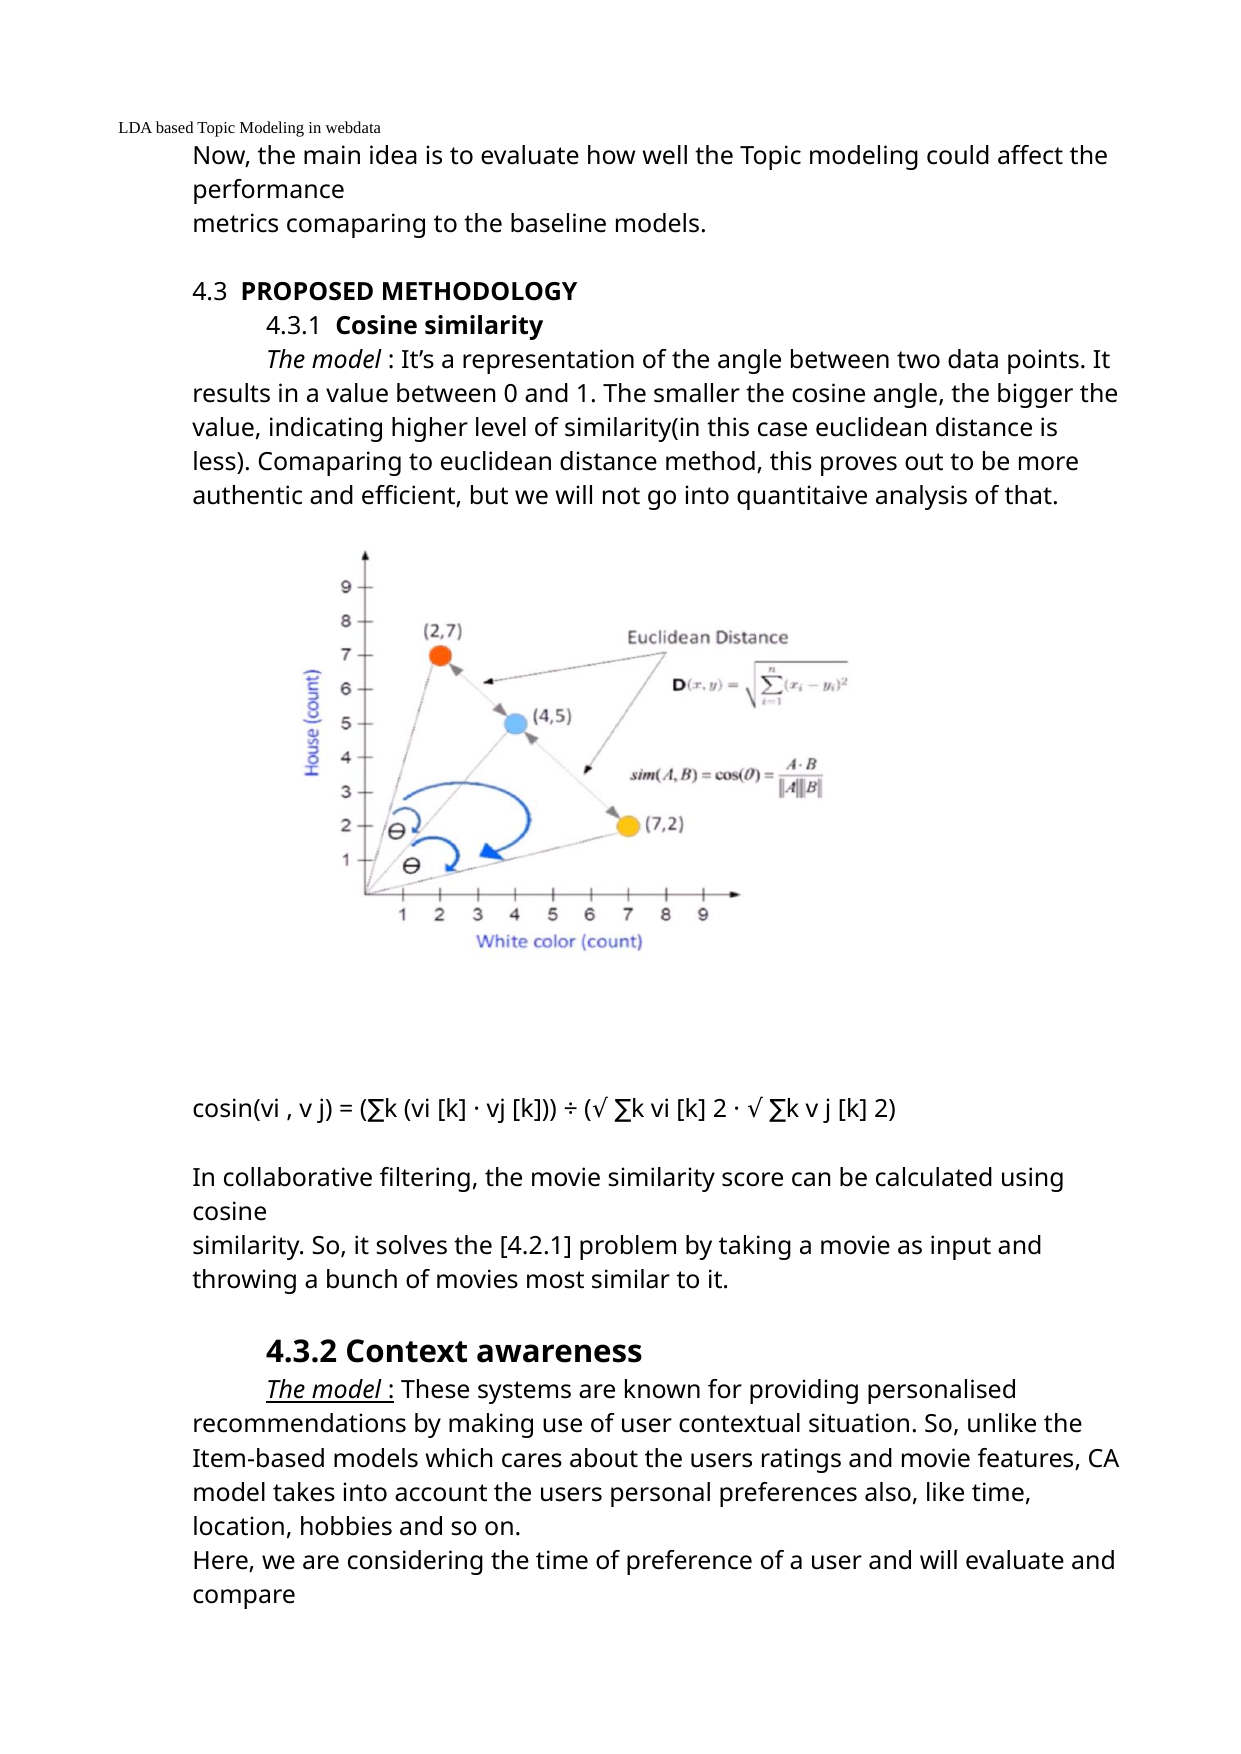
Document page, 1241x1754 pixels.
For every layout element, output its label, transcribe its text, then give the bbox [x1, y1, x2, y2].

text 4.3 PROPOSED METHODOLOGY [192, 273, 1122, 308]
text Now, the main idea is to evaluate how well the Topic modeling could affect the performance [192, 137, 1122, 205]
text metrics comaparing to the baseline models. [192, 205, 1122, 239]
text similarity. So, it solves the [4.2.1] problem by taking a movie as input and throwing a bunch of movies most similar to it. [192, 1227, 1122, 1295]
picture [248, 512, 914, 974]
text cosin(vi , v j) = (∑k (vi [k] · vj [k])) ÷ (√ ∑k vi [k] 2 · √ ∑k v j [k] 2) [192, 1091, 1122, 1125]
text 4.3.2 Context awareness [192, 1329, 1122, 1372]
text In collaborative filtering, the movie similarity score can be calculated using cosine [192, 1159, 1122, 1227]
text Here, we are considering the time of preference of a user and will evaluate and compare [192, 1542, 1122, 1611]
text The model : It’s a representation of the angle between two data points. It results in a value between 0 and 1. The smaller the cosine angle, the bigger the value, indicating higher level of similarity(in this case euclidean distance is less). Comaparing to euclidean distance method, this proves out to be more authentic and efficient, but we will not go into quantitaive analysis of that. [192, 342, 1122, 512]
text The model : These systems are known for providing personalised recommendations by making use of user contextual situation. So, unlike the Item-based models which cares about the users ratings and movie features, CA model takes into account the users personal preferences also, like time, location, hobbies and so on. [192, 1372, 1122, 1542]
text 4.3.1 Cosine similarity [192, 308, 1122, 342]
